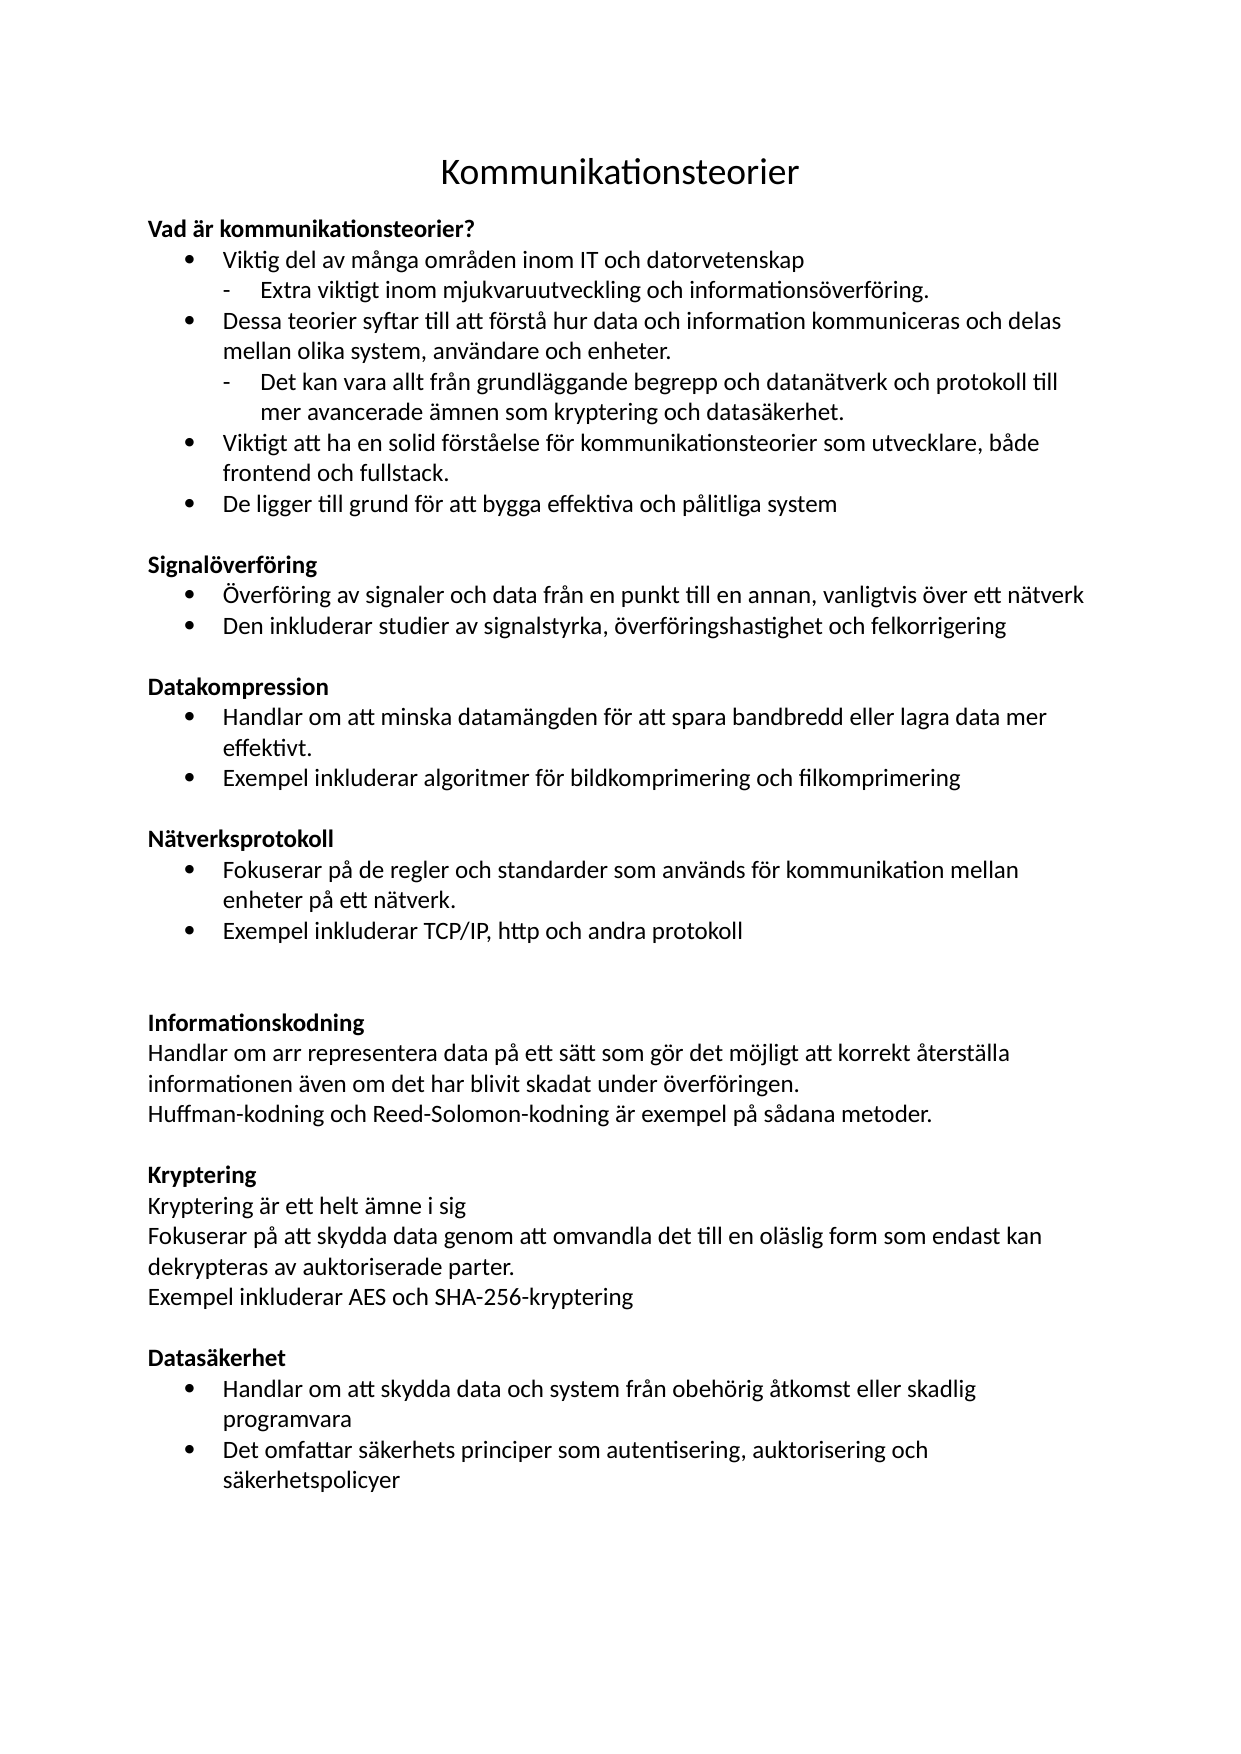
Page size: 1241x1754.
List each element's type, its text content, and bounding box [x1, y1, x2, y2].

text Informationskodning [148, 1007, 1093, 1037]
list Viktig del av många områden inom IT och datorvetenskap [185, 244, 1093, 274]
list Det kan vara allt från grundläggande begrepp och datanätverk och protokoll till mer avancerade ämnen som kryptering och datasäkerhet. [223, 366, 1093, 427]
list Viktigt att ha en solid förståelse för kommunikationsteorier som utvecklare, både frontend och fullstack. [185, 427, 1093, 488]
list Dessa teorier syftar till att förstå hur data och information kommuniceras och delas mellan olika system, användare och enheter. [185, 305, 1093, 366]
list Handlar om att minska datamängden för att spara bandbredd eller lagra data mer effektivt. [185, 702, 1093, 763]
list Exempel inkluderar algoritmer för bildkomprimering och filkomprimering [185, 763, 1093, 793]
list Extra viktigt inom mjukvaruutveckling och informationsöverföring. [223, 274, 1093, 305]
text Huffman-kodning och Reed-Solomon-kodning är exempel på sådana metoder. [148, 1098, 1093, 1129]
text Signalöverföring [148, 549, 1093, 579]
text Vad är kommunikationsteorier? [148, 213, 1093, 244]
text Kryptering [148, 1159, 1093, 1190]
text Handlar om arr representera data på ett sätt som gör det möjligt att korrekt återställa informationen även om det har blivit skadat under överföringen. [148, 1037, 1093, 1098]
text Kommunikationsteorier [148, 148, 1093, 193]
text Datakompression [148, 671, 1093, 702]
list Handlar om att skydda data och system från obehörig åtkomst eller skadlig programvara [185, 1373, 1093, 1434]
list De ligger till grund för att bygga effektiva och pålitliga system [185, 488, 1093, 518]
list Fokuserar på de regler och standarder som används för kommunikation mellan enheter på ett nätverk. [185, 854, 1093, 915]
list Den inkluderar studier av signalstyrka, överföringshastighet och felkorrigering [185, 610, 1093, 641]
text Fokuserar på att skydda data genom att omvandla det till en oläslig form som endast kan dekrypteras av auktoriserade parter. [148, 1220, 1093, 1281]
text Kryptering är ett helt ämne i sig [148, 1190, 1093, 1220]
text Exempel inkluderar AES och SHA-256-kryptering [148, 1281, 1093, 1312]
list Exempel inkluderar TCP/IP, http och andra protokoll [185, 915, 1093, 946]
list Det omfattar säkerhets principer som autentisering, auktorisering och säkerhetspolicyer [185, 1434, 1093, 1495]
list Överföring av signaler och data från en punkt till en annan, vanligtvis över ett nätverk [185, 579, 1093, 610]
text Datasäkerhet [148, 1342, 1093, 1373]
text Nätverksprotokoll [148, 824, 1093, 854]
